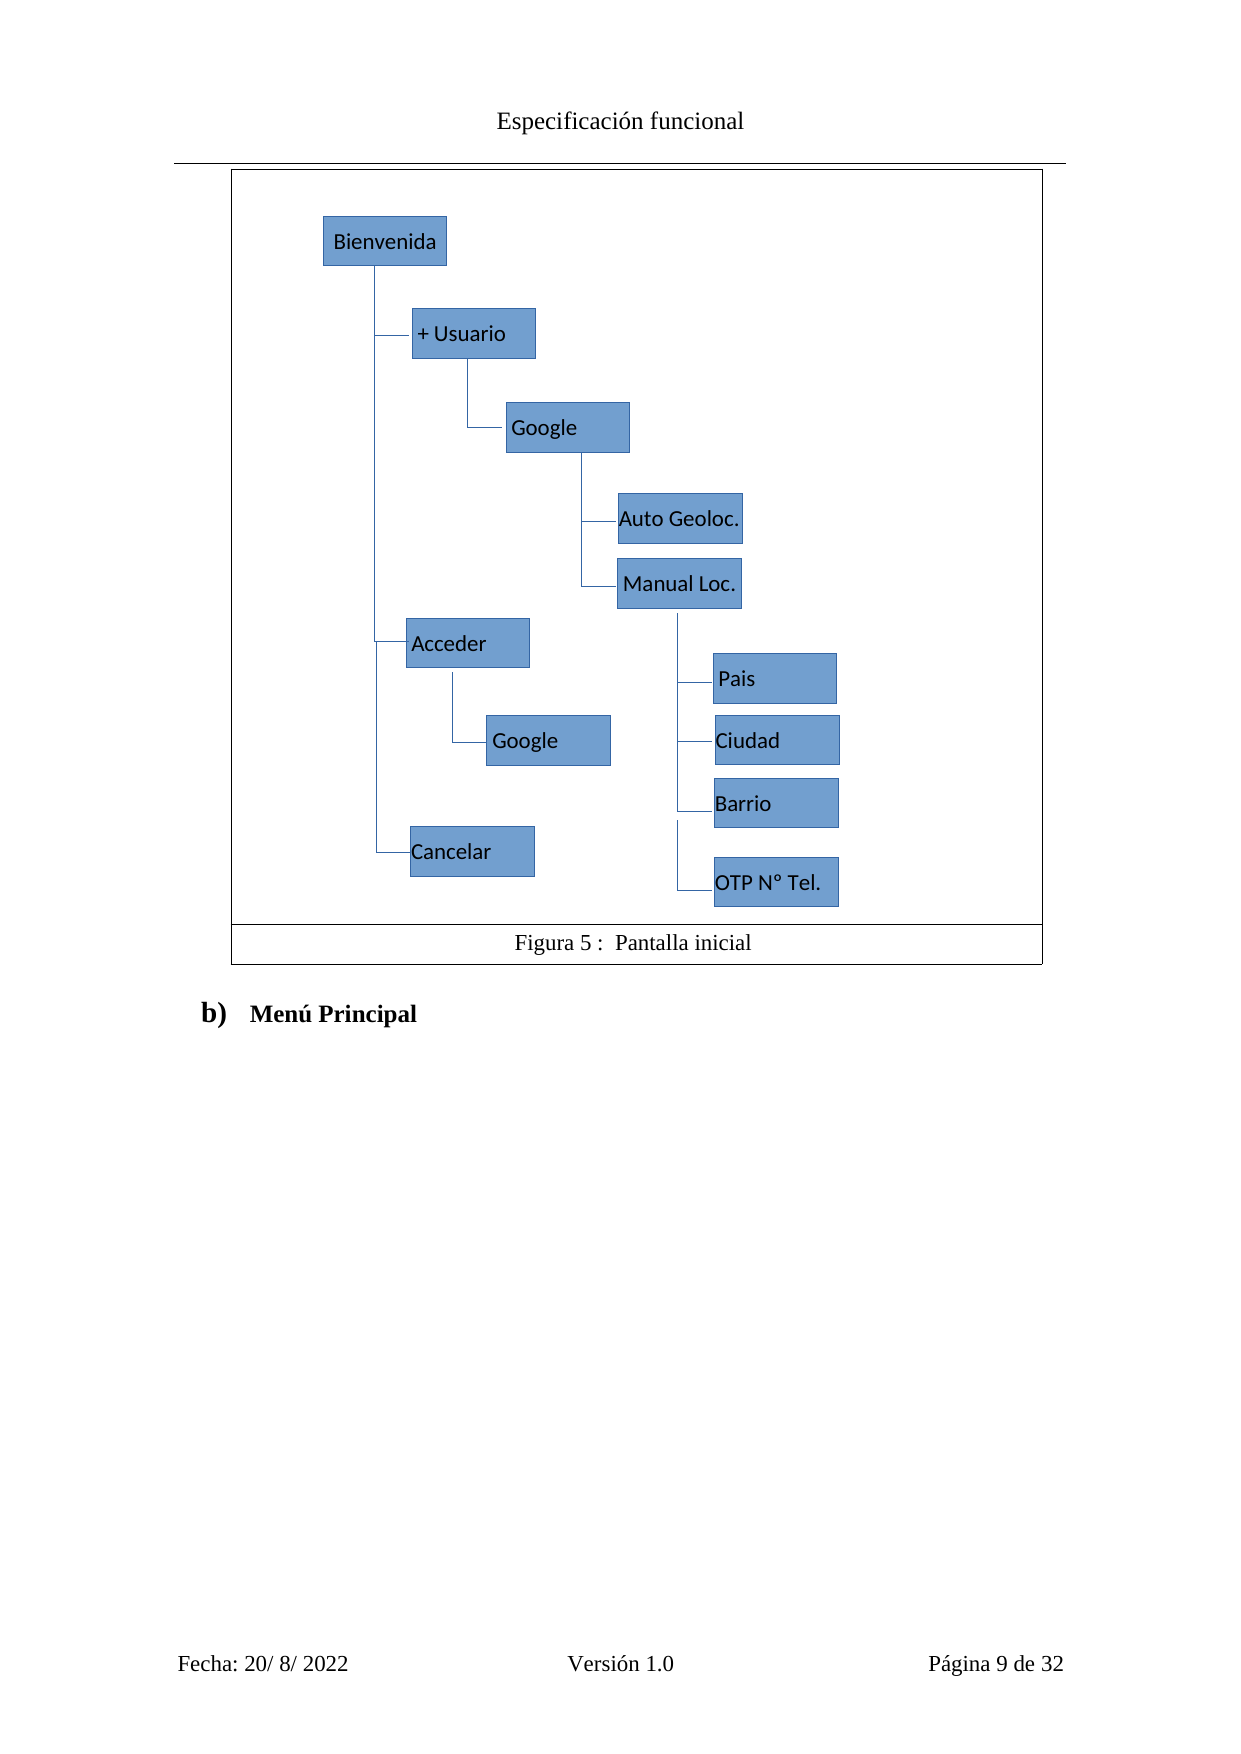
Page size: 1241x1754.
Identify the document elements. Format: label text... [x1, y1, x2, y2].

list Menú Principal [201, 995, 1064, 1028]
table_cell Figura 5 : Pantalla inicial [232, 925, 1042, 963]
table_header [232, 170, 1042, 923]
